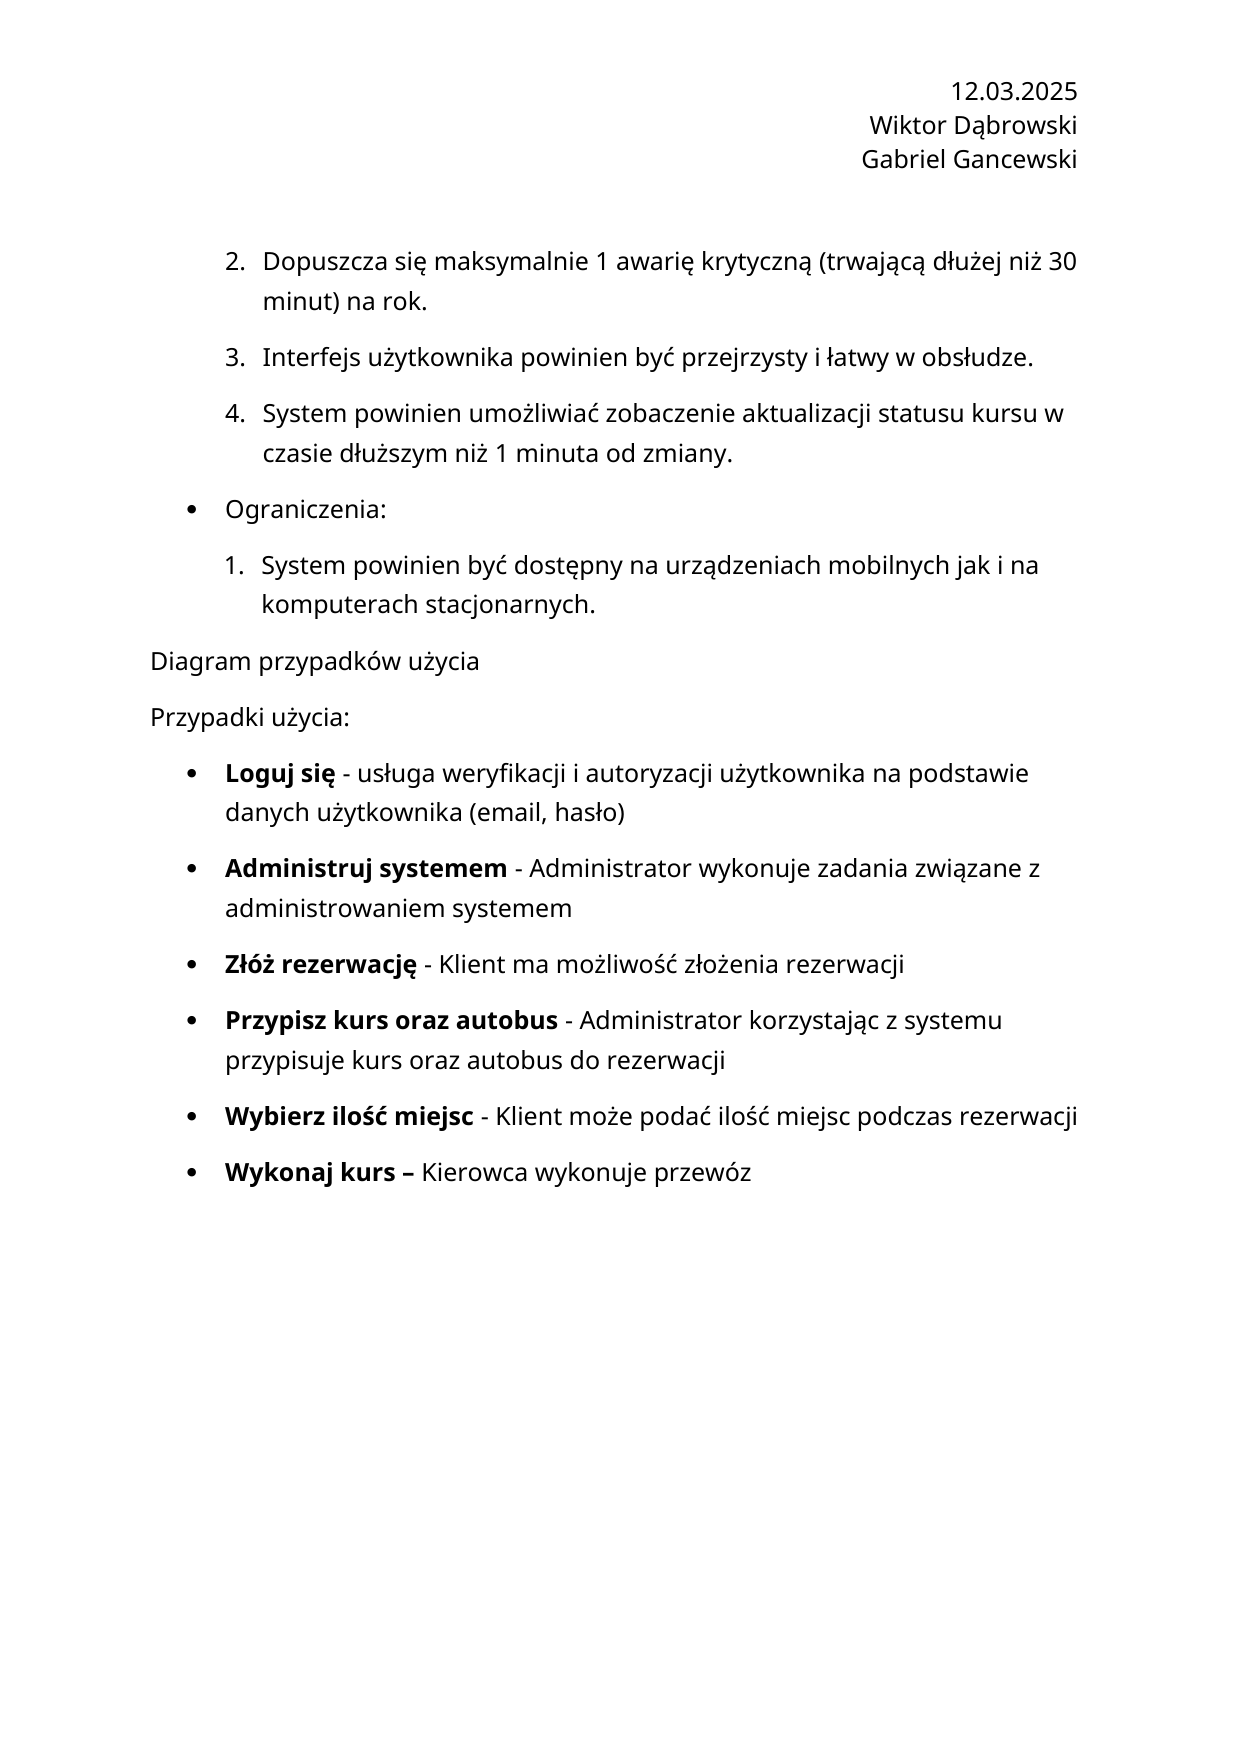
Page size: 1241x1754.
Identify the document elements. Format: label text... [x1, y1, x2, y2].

list Interfejs użytkownika powinien być przejrzysty i łatwy w obsłudze. [225, 340, 1090, 374]
text Diagram przypadków użycia [150, 643, 1090, 677]
list Wybierz ilość miejsc - Klient może podać ilość miejsc podczas rezerwacji [187, 1098, 1090, 1133]
list Złóż rezerwację - Klient ma możliwość złożenia rezerwacji [187, 947, 1090, 981]
list Dopuszcza się maksymalnie 1 awarię krytyczną (trwającą dłużej niż 30 minut) na rok. [225, 244, 1090, 318]
list Administruj systemem - Administrator wykonuje zadania związane z administrowaniem systemem [187, 851, 1090, 925]
list Przypisz kurs oraz autobus - Administrator korzystając z systemu przypisuje kurs oraz autobus do rezerwacji [187, 1003, 1090, 1076]
list System powinien umożliwiać zobaczenie aktualizacji statusu kursu w czasie dłuższym niż 1 minuta od zmiany. [225, 396, 1090, 469]
list System powinien być dostępny na urządzeniach mobilnych jak i na komputerach stacjonarnych. [224, 548, 1090, 621]
text Przypadki użycia: [150, 699, 1090, 733]
list Wykonaj kurs – Kierowca wykonuje przewóz [187, 1155, 1090, 1189]
list Ograniczenia: [187, 491, 1090, 526]
list Loguj się - usługa weryfikacji i autoryzacji użytkownika na podstawie danych użytkownika (email, hasło) [187, 756, 1090, 829]
